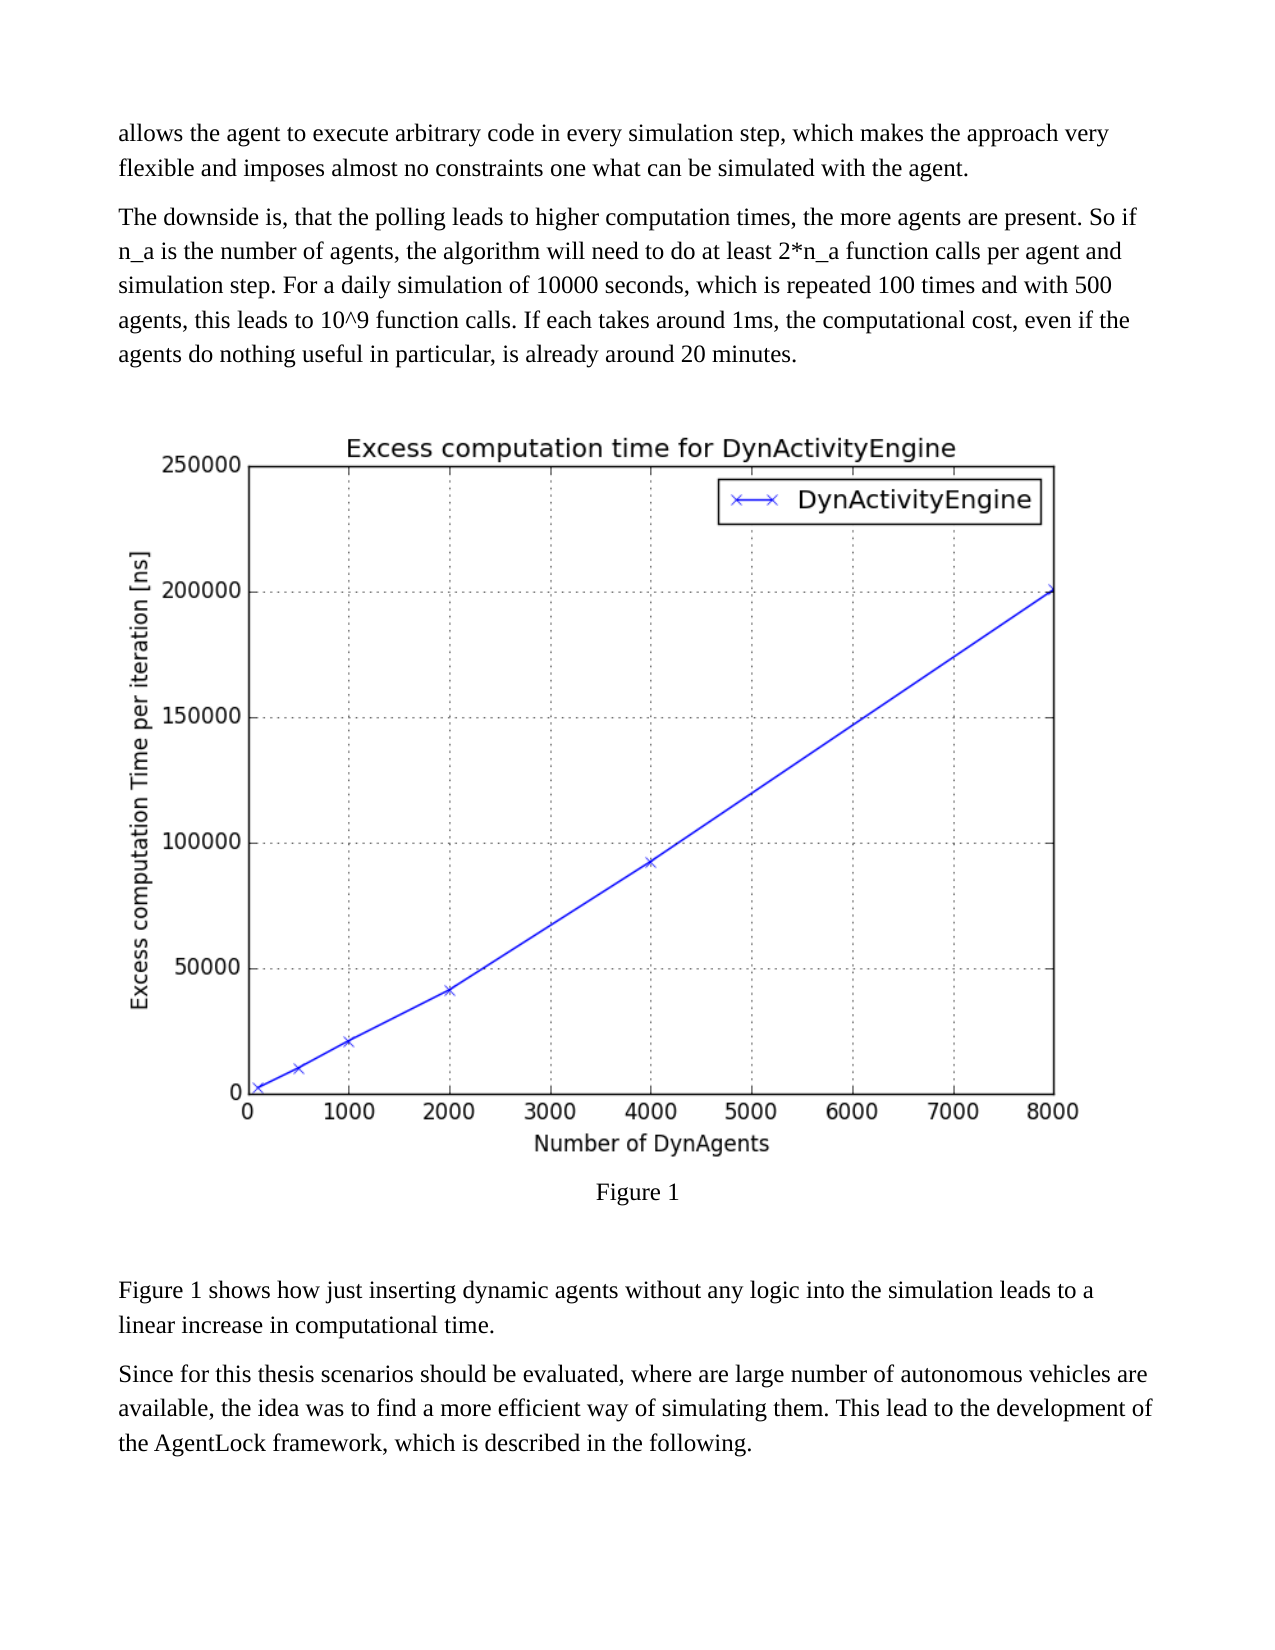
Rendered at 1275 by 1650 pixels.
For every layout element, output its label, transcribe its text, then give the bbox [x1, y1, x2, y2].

text Since for this thesis scenarios should be evaluated, where are large number of autonomous vehicles are available, the idea was to find a more efficient way of simulating them. This lead to the development of the AgentLock framework, which is described in the following. [118, 1359, 1157, 1457]
text The downside is, that the polling leads to higher computation times, the more agents are present. So if n_a is the number of agents, the algorithm will need to do at least 2*n_a function calls per agent and simulation step. For a daily simulation of 10000 seconds, which is repeated 100 times and with 500 agents, this leads to 10^9 function calls. If each takes around 1ms, the computational cost, even if the agents do nothing useful in particular, is already around 20 minutes. [118, 202, 1157, 368]
text Figure 1 shows how just inserting dynamic agents without any logic into the simulation leads to a linear increase in computational time. [118, 1275, 1157, 1338]
text allows the agent to execute arbitrary code in every simulation step, which makes the approach very flexible and imposes almost no constraints one what can be simulated with the agent. [118, 118, 1157, 181]
text Figure 1 [118, 1172, 1157, 1206]
picture [118, 388, 1157, 1172]
